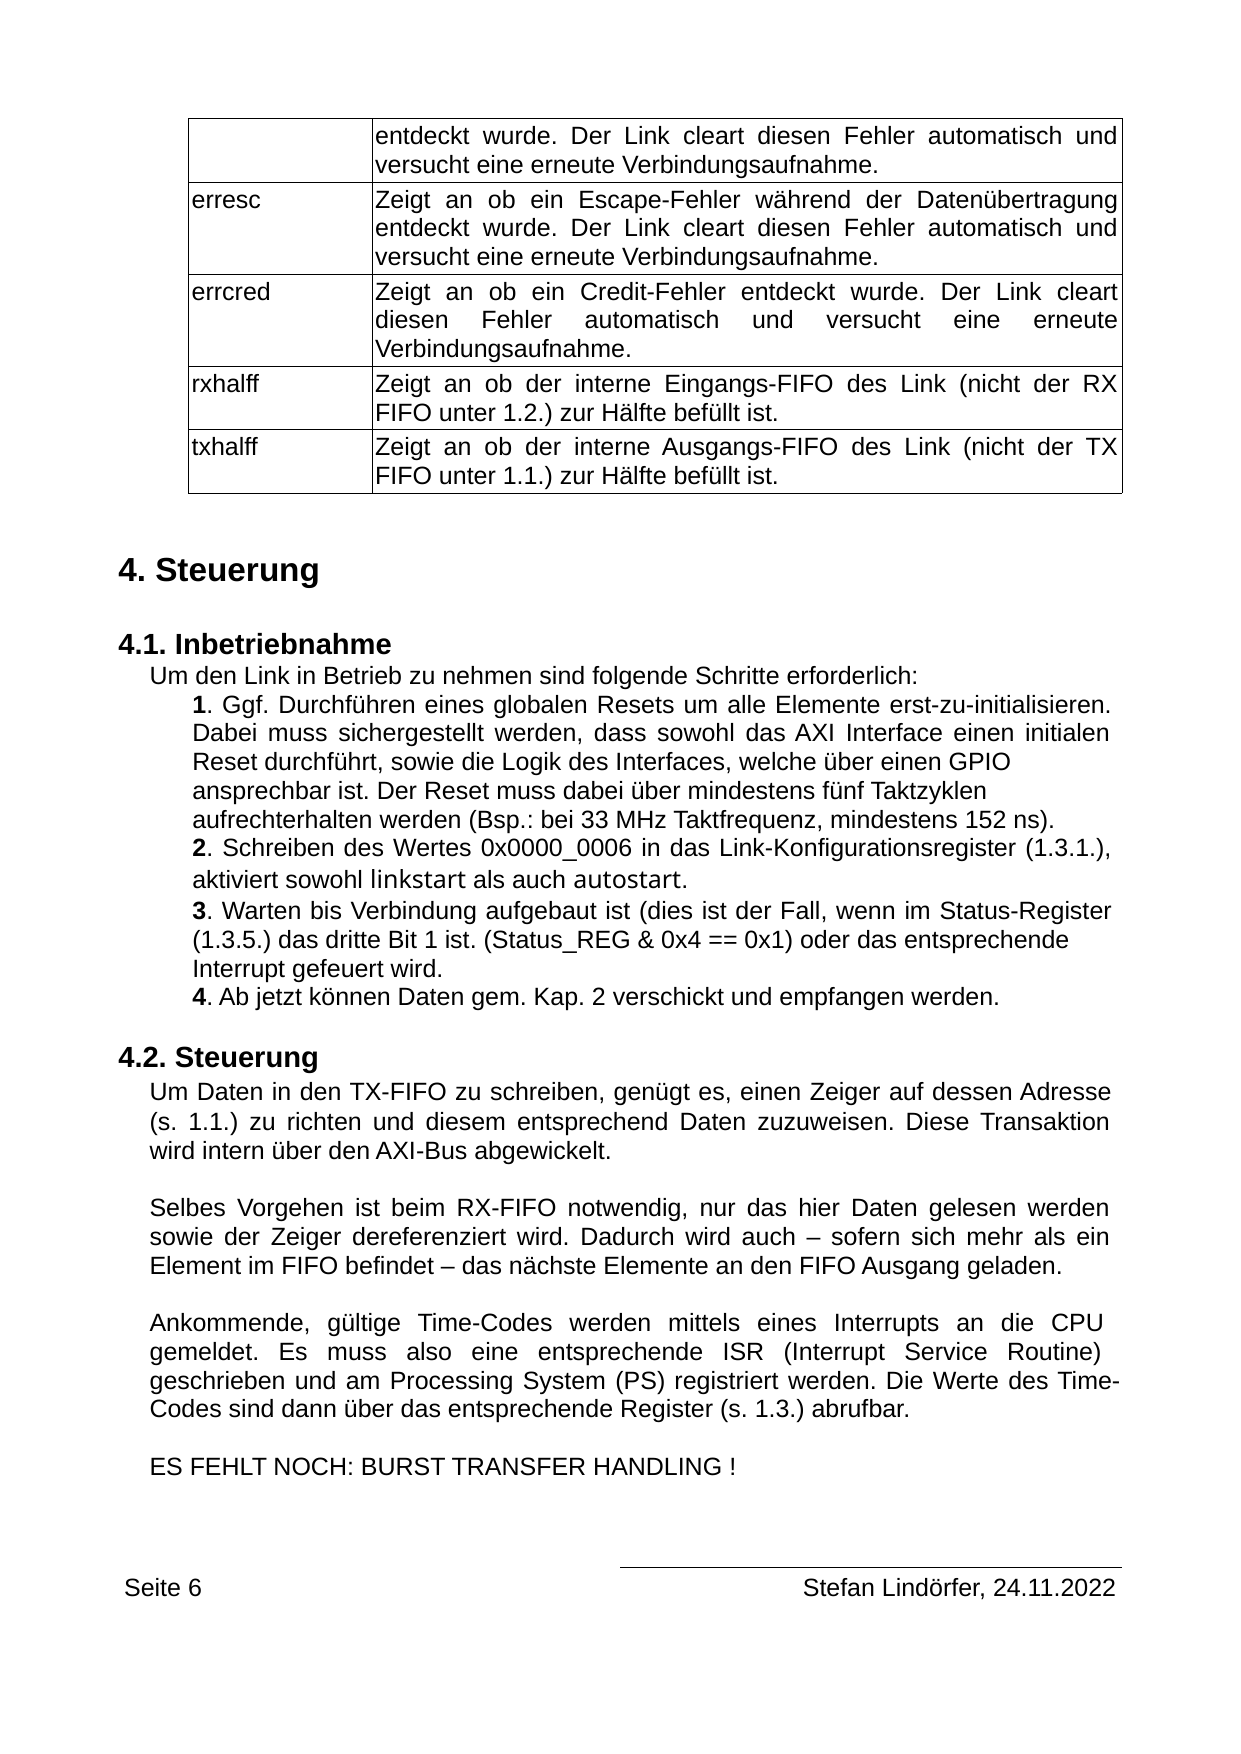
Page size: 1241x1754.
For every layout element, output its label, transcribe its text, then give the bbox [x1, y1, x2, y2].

table_cell Zeigt an ob ein Escape-Fehler während der Datenübertragung entdeckt wurde. Der Link cleart diesen Fehler automatisch und versucht eine erneute Verbindungsaufnahme. [373, 183, 1122, 274]
text 4. Ab jetzt können Daten gem. Kap. 2 verschickt und empfangen werden. [118, 982, 1122, 1011]
table_cell Zeigt an ob ein Credit-Fehler entdeckt wurde. Der Link cleart diesen Fehler automatisch und versucht eine erneute Verbindungsaufnahme. [373, 275, 1122, 366]
text 3. Warten bis Verbindung aufgebaut ist (dies ist der Fall, wenn im Status-Register (1.3.5.) das dritte Bit 1 ist. (Status_REG & 0x4 == 0x1) oder das entsprechende Interrupt gefeuert wird. [118, 896, 1122, 982]
table_cell Zeigt an ob der interne Eingangs-FIFO des Link (nicht der RX FIFO unter 1.2.) zur Hälfte befüllt ist. [373, 367, 1122, 429]
text 4. Steuerung [118, 550, 1122, 589]
text Um Daten in den TX-FIFO zu schreiben, genügt es, einen Zeiger auf dessen Adresse (s. 1.1.) zu richten und diesem entsprechend Daten zuzuweisen. Diese Transaktion wird intern über den AXI-Bus abgewickelt. [118, 1073, 1122, 1164]
table_cell [189, 119, 372, 182]
text Um den Link in Betrieb zu nehmen sind folgende Schritte erforderlich: [118, 661, 1122, 689]
text 2. Schreiben des Wertes 0x0000_0006 in das Link-Konfigurationsregister (1.3.1.), aktiviert sowohl linkstart als auch autostart. [118, 833, 1122, 896]
text Ankommende, gültige Time-Codes werden mittels eines Interrupts an die CPU gemeldet. Es muss also eine entsprechende ISR (Interrupt Service Routine) geschrieben und am Processing System (PS) registriert werden. Die Werte des Time- Codes sind dann über das entsprechende Register (s. 1.3.) abrufbar. [118, 1308, 1122, 1423]
table_cell rxhalff [189, 367, 372, 429]
table_cell errcred [189, 275, 372, 366]
text 4.1. Inbetriebnahme [118, 627, 1122, 661]
text 1. Ggf. Durchführen eines globalen Resets um alle Elemente erst-zu-initialisieren. Dabei muss sichergestellt werden, dass sowohl das AXI Interface einen initialen Reset durchführt, sowie die Logik des Interfaces, welche über einen GPIO ansprechbar ist. Der Reset muss dabei über mindestens fünf Taktzyklen aufrechterhalten werden (Bsp.: bei 33 MHz Taktfrequenz, mindestens 152 ns). [118, 689, 1122, 833]
text Selbes Vorgehen ist beim RX-FIFO notwendig, nur das hier Daten gelesen werden sowie der Zeiger dereferenziert wird. Dadurch wird auch – sofern sich mehr als ein Element im FIFO befindet – das nächste Elemente an den FIFO Ausgang geladen. [118, 1193, 1122, 1279]
table_cell Zeigt an ob der interne Ausgangs-FIFO des Link (nicht der TX FIFO unter 1.1.) zur Hälfte befüllt ist. [373, 430, 1122, 493]
text 4.2. Steuerung [118, 1040, 1122, 1073]
text ES FEHLT NOCH: BURST TRANSFER HANDLING ! [118, 1452, 1122, 1481]
table_cell txhalff [189, 430, 372, 493]
table_cell entdeckt wurde. Der Link cleart diesen Fehler automatisch und versucht eine erneute Verbindungsaufnahme. [373, 119, 1122, 182]
table_cell erresc [189, 183, 372, 274]
